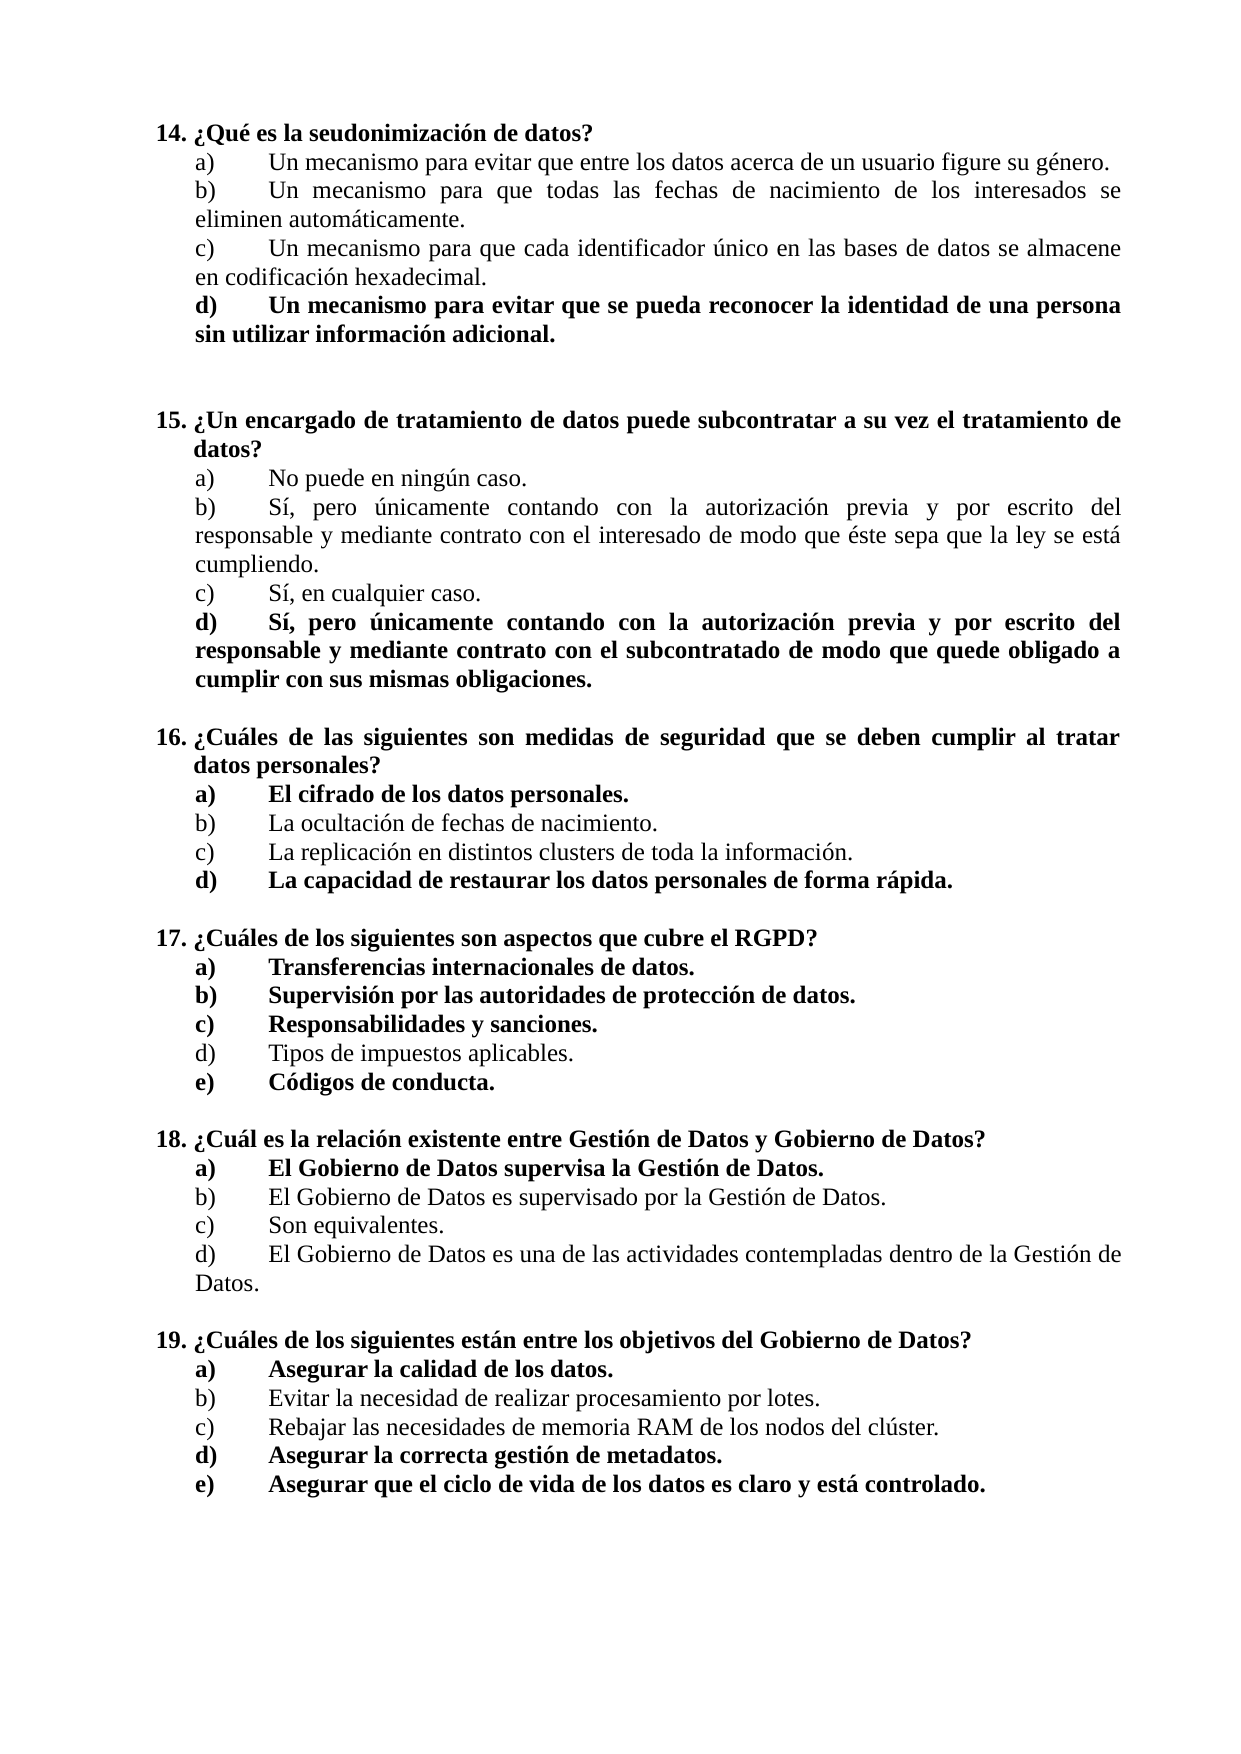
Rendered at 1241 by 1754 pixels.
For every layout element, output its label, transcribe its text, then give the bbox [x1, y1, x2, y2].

list ¿Qué es la seudonimización de datos? [156, 118, 1122, 147]
list Supervisión por las autoridades de protección de datos. [195, 981, 1122, 1009]
list Un mecanismo para que cada identificador único en las bases de datos se almacene en codificación hexadecimal. [195, 233, 1122, 291]
list La capacidad de restaurar los datos personales de forma rápida. [195, 866, 1122, 894]
list Asegurar la calidad de los datos. [195, 1354, 1122, 1383]
list Asegurar la correcta gestión de metadatos. [195, 1441, 1122, 1469]
list Evitar la necesidad de realizar procesamiento por lotes. [195, 1383, 1122, 1412]
list Son equivalentes. [195, 1211, 1122, 1239]
list El cifrado de los datos personales. [195, 779, 1122, 808]
list Un mecanismo para que todas las fechas de nacimiento de los interesados se eliminen automáticamente. [195, 176, 1122, 233]
list Asegurar que el ciclo de vida de los datos es claro y está controlado. [195, 1469, 1122, 1498]
list ¿Cuál es la relación existente entre Gestión de Datos y Gobierno de Datos? [156, 1124, 1122, 1153]
list La ocultación de fechas de nacimiento. [195, 808, 1122, 837]
list Responsabilidades y sanciones. [195, 1009, 1122, 1038]
list ¿Cuáles de los siguientes están entre los objetivos del Gobierno de Datos? [156, 1326, 1122, 1354]
list Transferencias internacionales de datos. [195, 952, 1122, 981]
list El Gobierno de Datos supervisa la Gestión de Datos. [195, 1153, 1122, 1182]
list ¿Cuáles de los siguientes son aspectos que cubre el RGPD? [156, 923, 1122, 952]
list Sí, pero únicamente contando con la autorización previa y por escrito del responsable y mediante contrato con el subcontratado de modo que quede obligado a cumplir con sus mismas obligaciones. [195, 607, 1122, 693]
list Sí, en cualquier caso. [195, 578, 1122, 607]
list El Gobierno de Datos es una de las actividades contempladas dentro de la Gestión de Datos. [195, 1239, 1122, 1297]
list Sí, pero únicamente contando con la autorización previa y por escrito del responsable y mediante contrato con el interesado de modo que éste sepa que la ley se está cumpliendo. [195, 492, 1122, 578]
list ¿Cuáles de las siguientes son medidas de seguridad que se deben cumplir al tratar datos personales? [156, 722, 1122, 779]
list ¿Un encargado de tratamiento de datos puede subcontratar a su vez el tratamiento de datos? [156, 406, 1122, 463]
list El Gobierno de Datos es supervisado por la Gestión de Datos. [195, 1182, 1122, 1211]
list Un mecanismo para evitar que entre los datos acerca de un usuario figure su género. [195, 147, 1122, 176]
list La replicación en distintos clusters de toda la información. [195, 837, 1122, 866]
list Tipos de impuestos aplicables. [195, 1038, 1122, 1067]
list Un mecanismo para evitar que se pueda reconocer la identidad de una persona sin utilizar información adicional. [195, 291, 1122, 348]
list Rebajar las necesidades de memoria RAM de los nodos del clúster. [195, 1412, 1122, 1441]
list Códigos de conducta. [195, 1067, 1122, 1096]
list No puede en ningún caso. [195, 463, 1122, 492]
